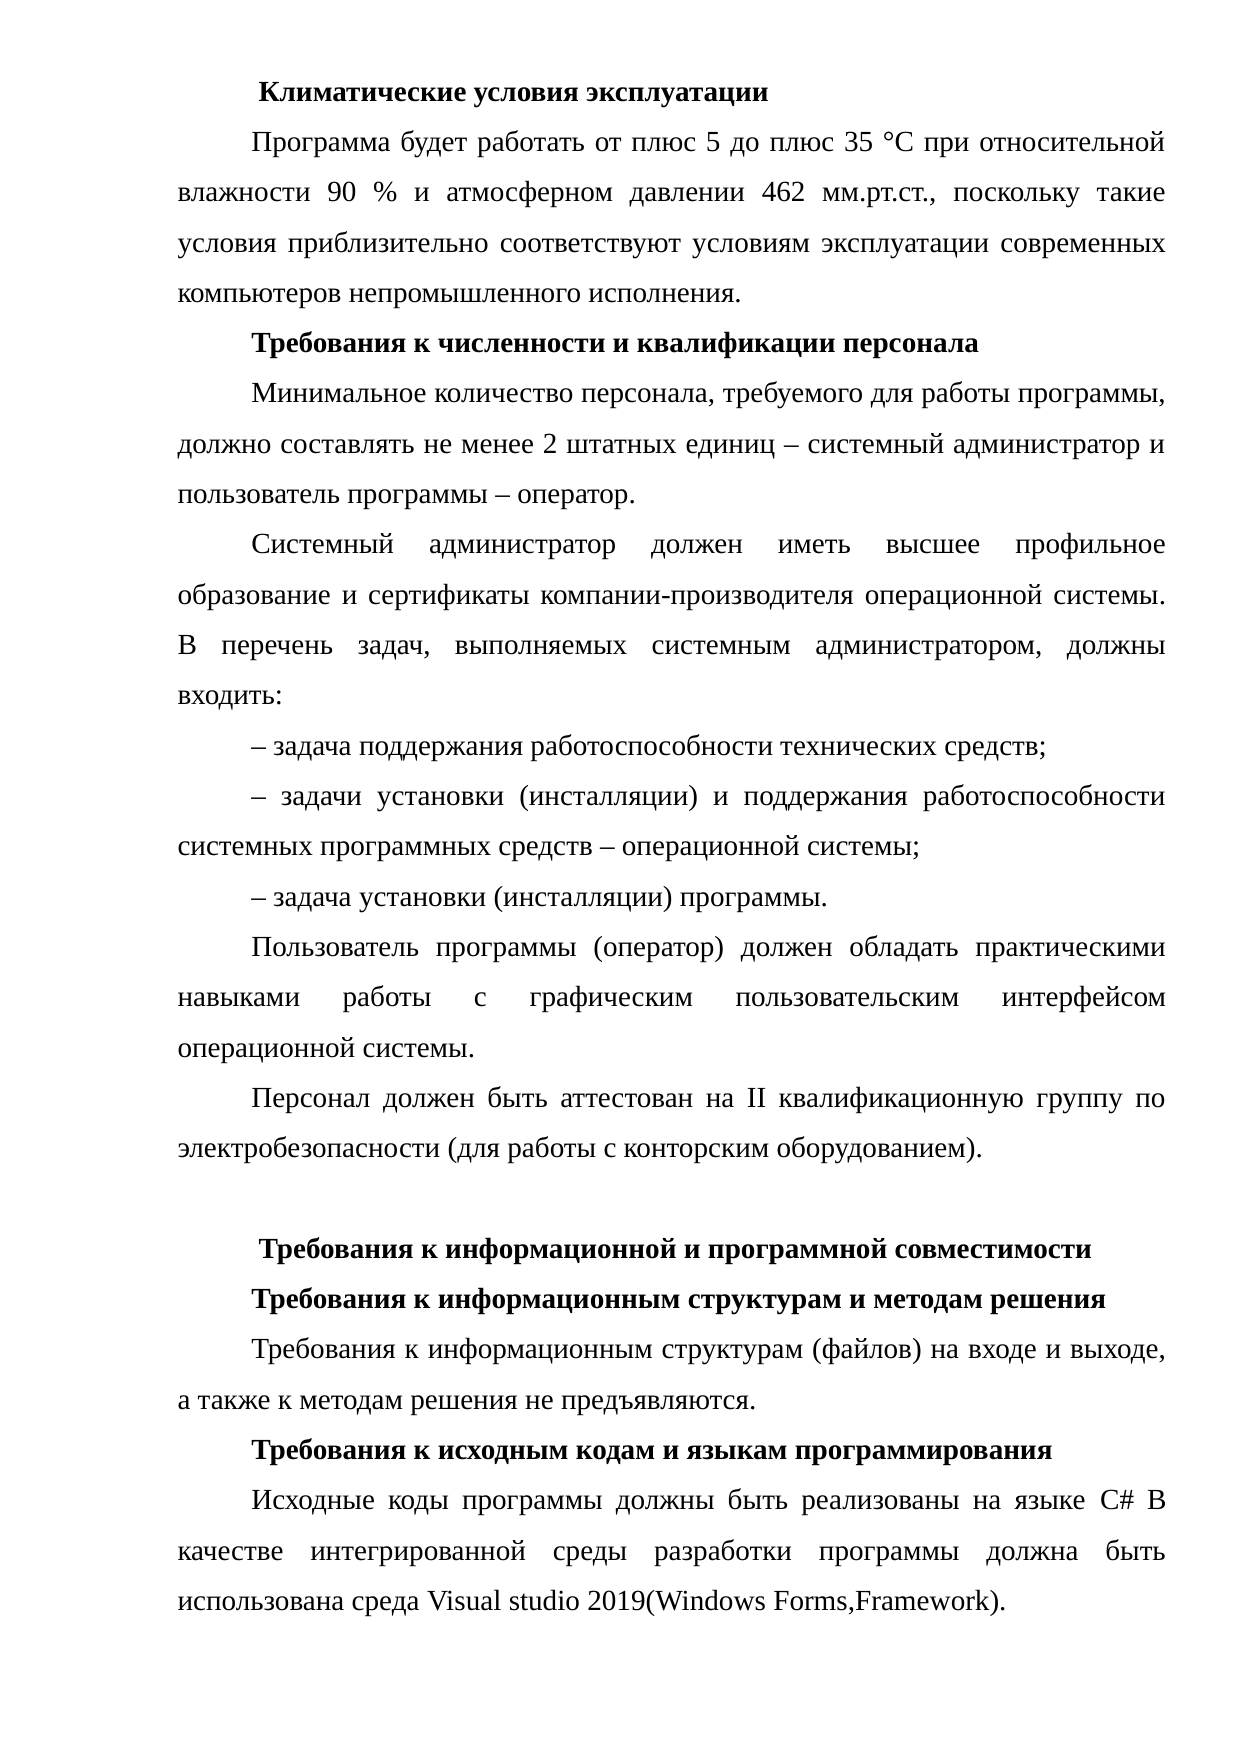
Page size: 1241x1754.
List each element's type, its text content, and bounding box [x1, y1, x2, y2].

text Требования к численности и квалификации персонала [177, 325, 1167, 359]
text Пользователь программы (оператор) должен обладать практическими навыками работы с графическим пользовательским интерфейсом операционной системы. [177, 929, 1167, 1063]
text Требования к исходным кодам и языкам программирования [177, 1432, 1167, 1466]
text Требования к информационным структурам (файлов) на входе и выходе, а также к методам решения не предъявляются. [177, 1332, 1167, 1415]
text Минимальное количество персонала, требуемого для работы программы, должно составлять не менее 2 штатных единиц – системный администратор и пользователь программы – оператор. [177, 376, 1167, 510]
text Системный администратор должен иметь высшее профильное образование и сертификаты компании-производителя операционной системы. В перечень задач, выполняемых системным администратором, должны входить: [177, 527, 1167, 711]
text – задача установки (инсталляции) программы. [177, 879, 1167, 912]
text – задачи установки (инсталляции) и поддержания работоспособности системных программных средств – операционной системы; [177, 778, 1167, 862]
text Требования к информационной и программной совместимости [177, 1231, 1167, 1264]
text Исходные коды программы должны быть реализованы на языке C# В качестве интегрированной среды разработки программы должна быть использована среда Visual studio 2019(Windows Forms,Framework). [177, 1482, 1167, 1617]
text Программа будет работать от плюс 5 до плюс 35 °C при относительной влажности 90 % и атмосферном давлении 462 мм.рт.ст., поскольку такие условия приблизительно соответствуют условиям эксплуатации современных компьютеров непромышленного исполнения. [177, 124, 1167, 308]
text – задача поддержания работоспособности технических средств; [177, 728, 1167, 761]
text Персонал должен быть аттестован на II квалификационную группу по электробезопасности (для работы с конторским оборудованием). [177, 1080, 1167, 1164]
text Климатические условия эксплуатации [177, 74, 1167, 107]
text Требования к информационным структурам и методам решения [177, 1281, 1167, 1315]
